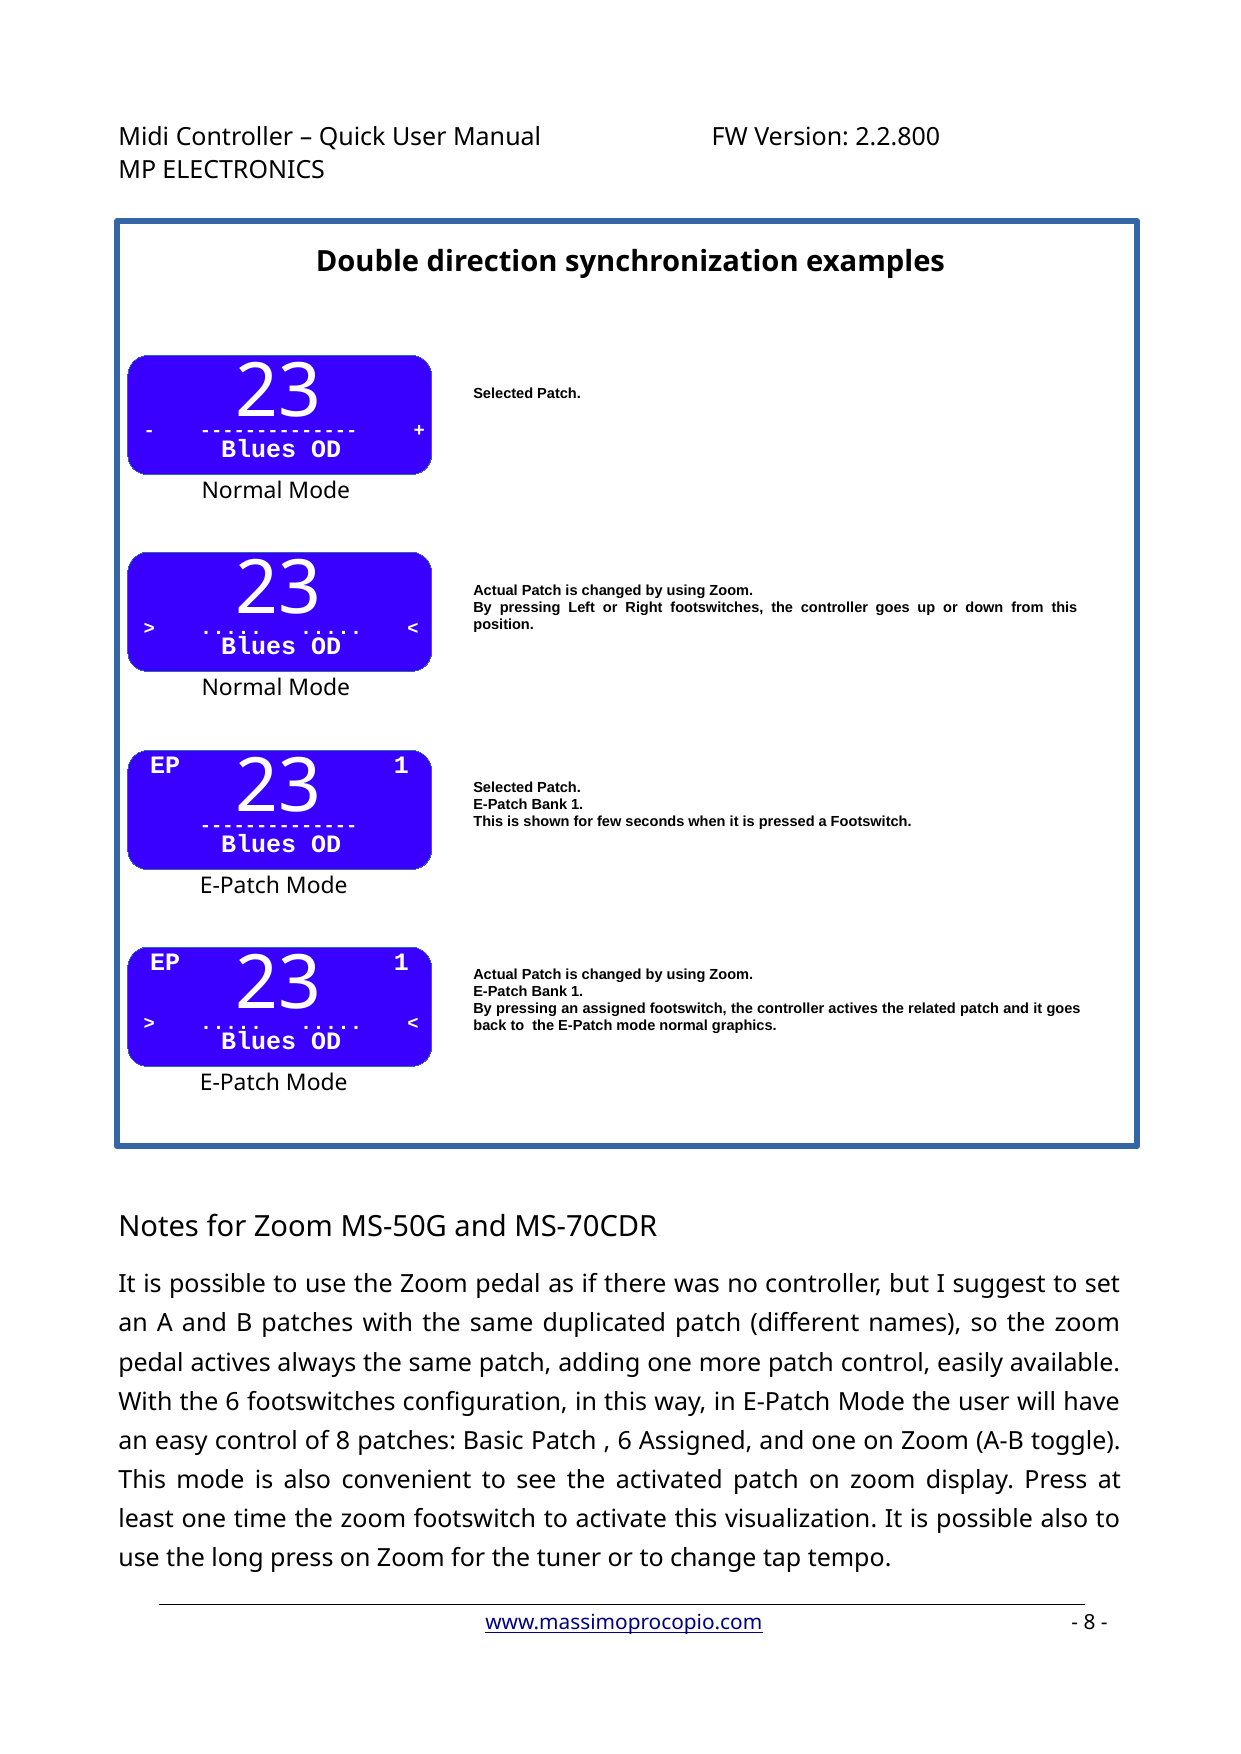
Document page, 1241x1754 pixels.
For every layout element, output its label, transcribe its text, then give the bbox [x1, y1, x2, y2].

text Notes for Zoom MS-50G and MS-70CDR [118, 1206, 1122, 1245]
text It is possible to use the Zoom pedal as if there was no controller, but I suggest to set an A and B patches with the same duplicated patch (different names), so the zoom pedal actives always the same patch, adding one more patch control, easily available. With the 6 footswitches configuration, in this way, in E-Patch Mode the user will have an easy control of 8 patches: Basic Patch , 6 Assigned, and one on Zoom (A-B toggle). This mode is also convenient to see the activated patch on zoom display. Press at least one time the zoom footswitch to activate this visualization. It is possible also to use the long press on Zoom for the tuner or to change tap tempo. [118, 1266, 1122, 1574]
